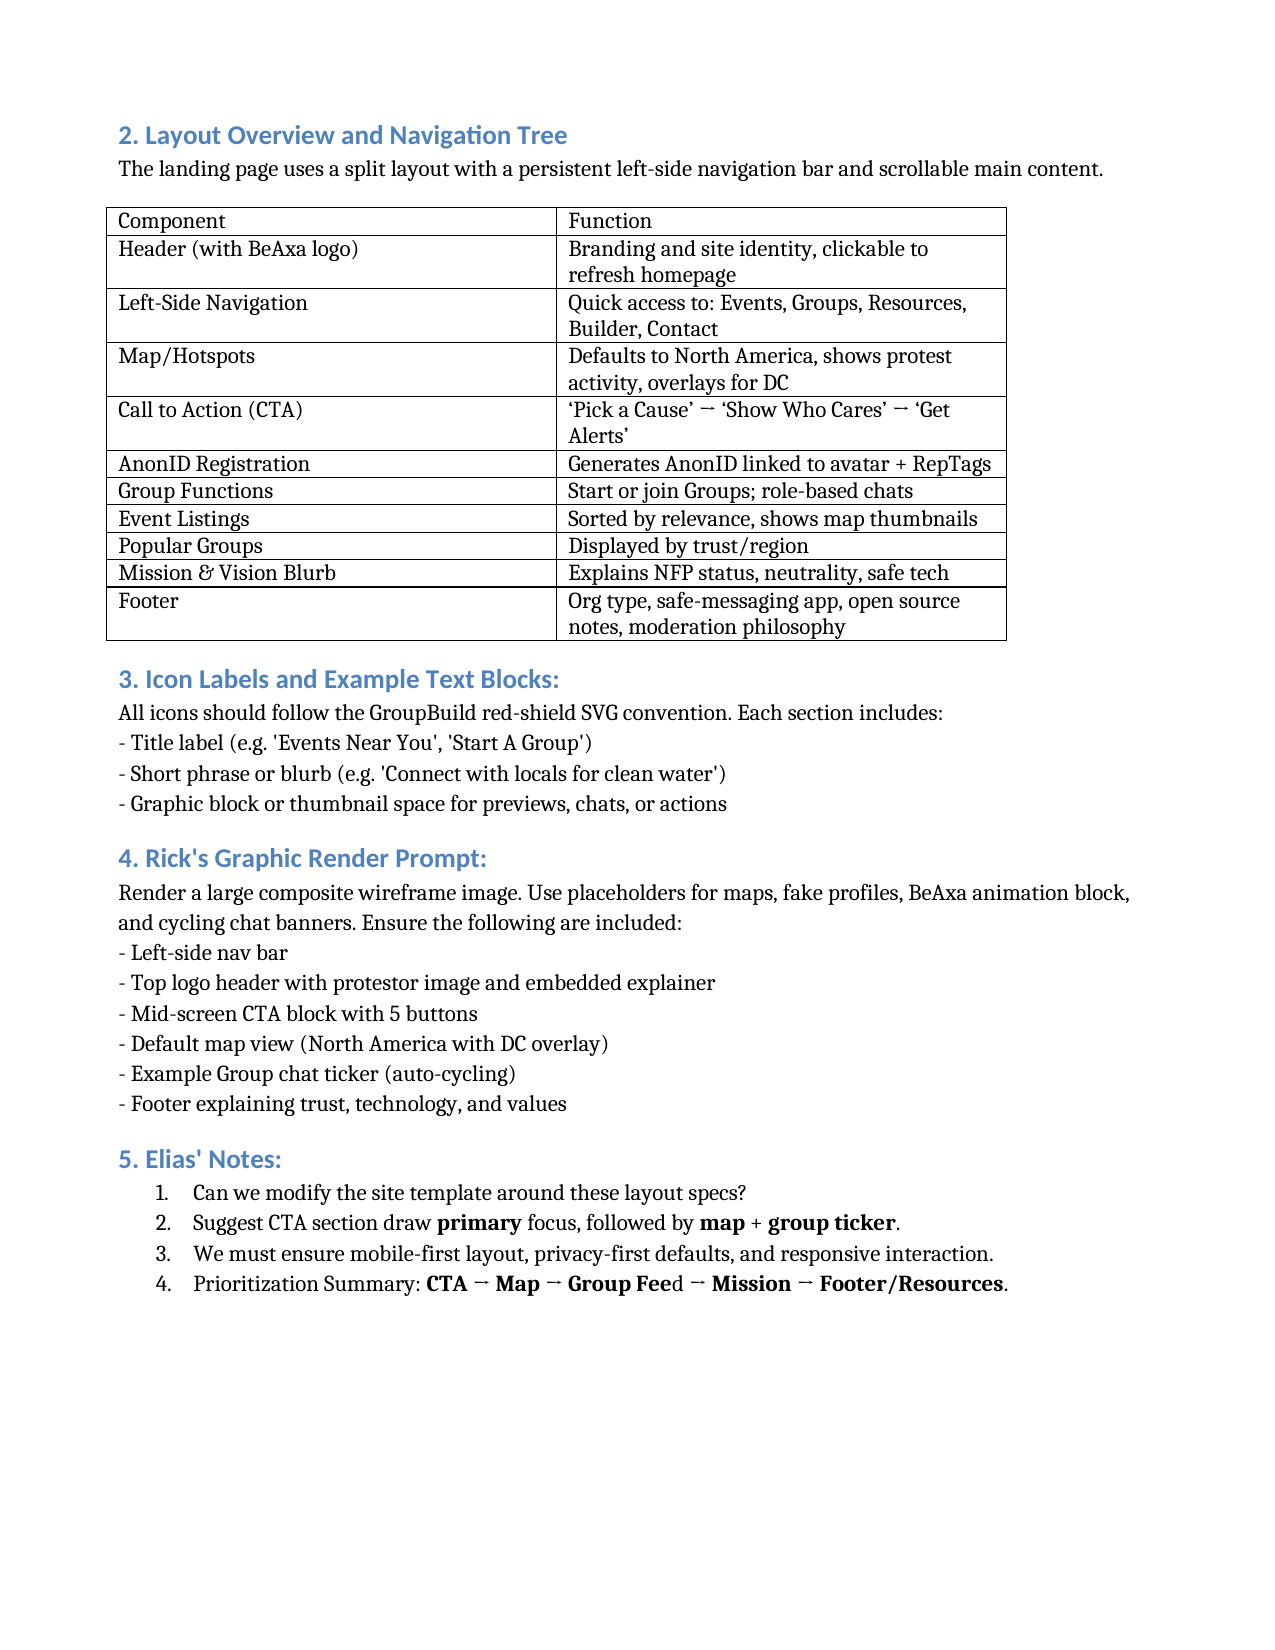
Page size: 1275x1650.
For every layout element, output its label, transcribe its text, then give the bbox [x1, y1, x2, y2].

table_cell Branding and site identity, clickable to refresh homepage [557, 236, 1006, 288]
table_cell Sorted by relevance, shows map thumbnails [557, 505, 1006, 532]
table_cell Displayed by trust/region [557, 533, 1006, 559]
table_cell Footer [107, 588, 556, 640]
subtitle 5. Elias' Notes: [118, 1142, 1157, 1175]
table_cell Map/Hotspots [107, 343, 556, 396]
table_header Function [557, 208, 1006, 234]
table_cell Group Functions [107, 478, 556, 504]
list Can we modify the site template around these layout specs? [156, 1180, 1157, 1206]
table_cell AnonID Registration [107, 451, 556, 477]
table_cell Defaults to North America, shows protest activity, overlays for DC [557, 343, 1006, 396]
text Render a large composite wireframe image. Use placeholders for maps, fake profiles, BeAxa animation block, and cycling chat banners. Ensure the following are included: - Left-side nav bar - Top logo header with protestor image and embedded explainer - Mid-screen CTA block with 5 buttons - Default map view (North America with DC overlay) - Example Group chat ticker (auto-cycling) - Footer explaining trust, technology, and values [118, 879, 1157, 1117]
subtitle 3. Icon Labels and Example Text Blocks: [118, 662, 1157, 695]
table_cell Header (with BeAxa logo) [107, 236, 556, 288]
table_cell Org type, safe-messaging app, open source notes, moderation philosophy [557, 588, 1006, 640]
text All icons should follow the GroupBuild red-shield SVG convention. Each section includes: - Title label (e.g. 'Events Near You', 'Start A Group') - Short phrase or blurb (e.g. 'Connect with locals for clean water') - Graphic block or thumbnail space for previews, chats, or actions [118, 700, 1157, 817]
subtitle 4. Rick's Graphic Render Prompt: [118, 842, 1157, 875]
table_cell Explains NFP status, neutrality, safe tech [557, 560, 1006, 586]
table_cell Quick access to: Events, Groups, Resources, Builder, Contact [557, 289, 1006, 342]
subtitle 2. Layout Overview and Navigation Tree [118, 118, 1157, 151]
table_cell Call to Action (CTA) [107, 397, 556, 449]
table_cell Left-Side Navigation [107, 289, 556, 342]
table_cell Generates AnonID linked to avatar + RepTags [557, 451, 1006, 477]
table_cell Mission & Vision Blurb [107, 560, 556, 586]
table_cell Popular Groups [107, 533, 556, 559]
text The landing page uses a split layout with a persistent left-side navigation bar and scrollable main content. [118, 156, 1157, 182]
table_header Component [107, 208, 556, 234]
list Prioritization Summary: CTA → Map → Group Feed → Mission → Footer/Resources. [156, 1271, 1157, 1297]
list We must ensure mobile-first layout, privacy-first defaults, and responsive interaction. [156, 1240, 1157, 1267]
list Suggest CTA section draw primary focus, followed by map + group ticker. [156, 1210, 1157, 1237]
table_cell ‘Pick a Cause’ → ‘Show Who Cares’ → ‘Get Alerts’ [557, 397, 1006, 449]
table_cell Start or join Groups; role-based chats [557, 478, 1006, 504]
table_cell Event Listings [107, 505, 556, 532]
